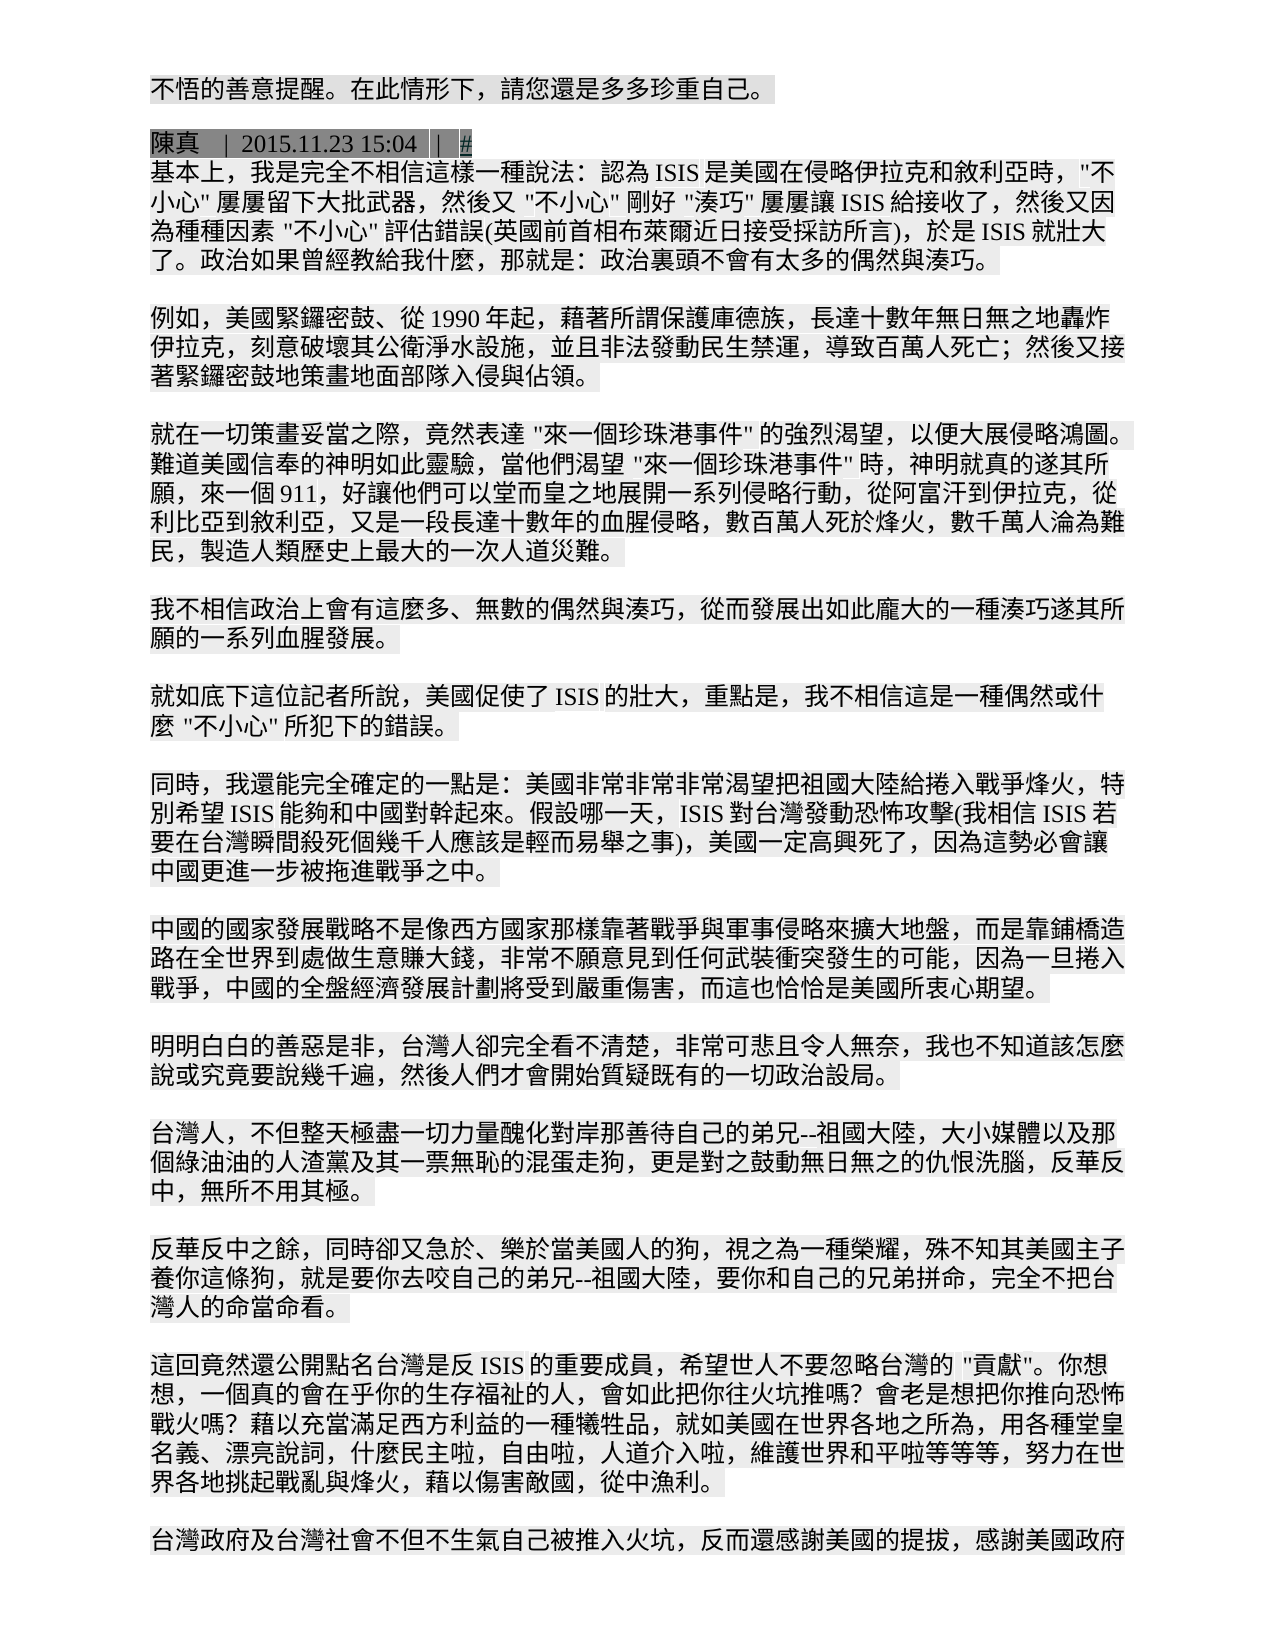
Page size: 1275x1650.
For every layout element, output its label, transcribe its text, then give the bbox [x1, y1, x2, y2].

text 基本上，我是完全不相信這樣一種說法：認為ISIS是美國在侵略伊拉克和敘利亞時，"不小心" 屢屢留下大批武器，然後又 "不小心" 剛好 "湊巧" 屢屢讓ISIS給接收了，然後又因為種種因素 "不小心" 評估錯誤(英國前首相布萊爾近日接受採訪所言)，於是ISIS就壯大了。政治如果曾經教給我什麼，那就是：政治裏頭不會有太多的偶然與湊巧。 例如，美國緊鑼密鼓、從1990年起，藉著所謂保護庫德族，長達十數年無日無之地轟炸伊拉克，刻意破壞其公衛淨水設施，並且非法發動民生禁運，導致百萬人死亡；然後又接著緊鑼密鼓地策畫地面部隊入侵與佔領。 就在一切策畫妥當之際，竟然表達 "來一個珍珠港事件" 的強烈渴望，以便大展侵略鴻圖。難道美國信奉的神明如此靈驗，當他們渴望 "來一個珍珠港事件" 時，神明就真的遂其所願，來一個911，好讓他們可以堂而皇之地展開一系列侵略行動，從阿富汗到伊拉克，從利比亞到敘利亞，又是一段長達十數年的血腥侵略，數百萬人死於烽火，數千萬人淪為難民，製造人類歷史上最大的一次人道災難。 我不相信政治上會有這麼多、無數的偶然與湊巧，從而發展出如此龐大的一種湊巧遂其所願的一系列血腥發展。 就如底下這位記者所說，美國促使了ISIS的壯大，重點是，我不相信這是一種偶然或什麼 "不小心" 所犯下的錯誤。 同時，我還能完全確定的一點是：美國非常非常非常渴望把祖國大陸給捲入戰爭烽火，特別希望ISIS能夠和中國對幹起來。假設哪一天，ISIS對台灣發動恐怖攻擊(我相信ISIS若要在台灣瞬間殺死個幾千人應該是輕而易舉之事)，美國一定高興死了，因為這勢必會讓中國更進一步被拖進戰爭之中。 中國的國家發展戰略不是像西方國家那樣靠著戰爭與軍事侵略來擴大地盤，而是靠鋪橋造路在全世界到處做生意賺大錢，非常不願意見到任何武裝衝突發生的可能，因為一旦捲入戰爭，中國的全盤經濟發展計劃將受到嚴重傷害，而這也恰恰是美國所衷心期望。 明明白白的善惡是非，台灣人卻完全看不清楚，非常可悲且令人無奈，我也不知道該怎麼說或究竟要說幾千遍，然後人們才會開始質疑既有的一切政治設局。 台灣人，不但整天極盡一切力量醜化對岸那善待自己的弟兄--祖國大陸，大小媒體以及那個綠油油的人渣黨及其一票無恥的混蛋走狗，更是對之鼓動無日無之的仇恨洗腦，反華反中，無所不用其極。 反華反中之餘，同時卻又急於、樂於當美國人的狗，視之為一種榮耀，殊不知其美國主子養你這條狗，就是要你去咬自己的弟兄--祖國大陸，要你和自己的兄弟拼命，完全不把台灣人的命當命看。 這回竟然還公開點名台灣是反ISIS的重要成員，希望世人不要忽略台灣的 "貢獻"。你想想，一個真的會在乎你的生存福祉的人，會如此把你往火坑推嗎？會老是想把你推向恐怖戰火嗎？藉以充當滿足西方利益的一種犧牲品，就如美國在世界各地之所為，用各種堂皇名義、漂亮說詞，什麼民主啦，自由啦，人道介入啦，維護世界和平啦等等等，努力在世界各地挑起戰亂與烽火，藉以傷害敵國，從中漁利。 台灣政府及台灣社會不但不生氣自己被推入火坑，反而還感謝美國的提拔，感謝美國政府公開點名台灣；謝謝主人，被主人點到名，真是十分榮耀。這樣一種荒唐與無知，真是世所罕見，不可思議。 你還記得當年全世界是誰第一個對海珊下達最後通牒的攻擊令的嗎？就是阿扁當總統時之所為，以美國狗之姿，公開 "命令" 海珊在三天內下台自行流亡，否則... 台灣人，我的兄弟姐妹，不要不見棺材不掉淚；很多時候，往下便是深淵；很多時候，錯誤是無法修正，回不了頭的。你可以統，可以獨，但不要為虎作倀，不要當美國人的狗；認清是非善惡，認清生存利益之所在，遠離戰爭，遠離惡徒，行公義，好憐憫，做良善之事。 陳真 ================ 誰一手催生ISIS？ 美國記者說出真相 2015-11-18 聯合新聞網 綜合報導 「ISIS是誰？又是誰催生了ISIS的誕生？」近日在巴黎發生震驚全球的大規模恐怖攻擊行動，而ISIS（伊斯蘭國）似乎就是這一切的幕後元兇，令人不經開始思考這個惡名昭彰的恐怖組織到底是從何崛起。日前美國記者班‧史旺（Ben Swann）在網路上發佈了一段影片，內容直指「美國」其實就是一手催生ISIS的最大推手。 班指出，ISIS起源其實是2006年一支伊拉克境內的叛軍組織，而這組織在2009年轉而參加了敘利亞的內戰。當時，由於另一支當地的叛軍「敘利亞自由軍」接受採訪時宣稱，若國際不再一個月內提供武力資源，反抗軍就會在一個月內全軍覆沒，失去推翻總統阿薩德的機會。 此後，大量的資金與武器援助便開始從國際湧入敘利亞，這些資源還包括專業的軍事訓練，使得敘利亞自由軍在內的叛軍一夕之間壯大成訓練精良的部隊。然而，一切都在一年內變了調，敘利亞自由軍內部分的人組成ISIS，直接接收來自美國等國家的軍事資源，並在2014年6月時帶著這些資源回頭對伊拉克進行侵略，拿下大部分的北方領土。 班表示，獲得國際軍援是大部分媒體在報導ISIS崛起時所忽略的重要因素。儘管美國總統歐巴馬（Barack Obama）在接受訪問時表示美國僅提供「非致命性」的武器，而參議員約翰‧麥肯（John Mccain）也表示提供武器只是為了平衡敘利亞叛軍與政府的火力，但他們仍無法否認美國已一手催生ISIS這個新興的恐怖組織。 因此，班強調，ISIS並非如媒體所敘述的，是起因於美國的無作為，相反地，ISIS是美國的「直接行動」導致的。隨後，班更翻出過去歷史，表示，美國當初也是軍援了賓拉登，催生了基地組織（AlQueda），而在1980-年代甚至還曾提供伊拉克海珊政權生或武器對抗伊朗，接著在2003年推翻他，推翻後的權力真空期又提供了現在ISIS壯大的最好時機。 「美國擅長破壞，不擅長復原」影片中班引用來自Ron Paul機構的丹尼爾‧麥克亞當（Daniel McAdams）的話，希望大眾思考，這些極端戰爭行為所造成的殘酷代價，是否值得先進國家如此花費人民的納稅錢。 =============== 美反伊斯蘭國聯盟 歐巴馬提台灣 中央社 – 2015年11月23日 （中央社記者廖漢原華盛頓22日專電）美國總統歐巴馬在馬來西亞吉隆坡記者會表示，出席美國與東協以及東協峰會可強化對抗伊斯蘭國聯盟的合作，當中的夥伴包括澳洲、日本與台灣等。 前往吉隆坡出席美國與東南亞國家協會（ASEAN）以及東亞峰會的歐巴馬，22日在記者會談及國際反恐指出，過去幾年，美國的亞洲友邦也是恐怖主義受害者，當中許多國家是美國反恐行動的夥伴，出席峰會是和國際對抗伊斯蘭國聯盟中的亞太國家共同合作的機會。 他表示，反伊斯蘭國聯盟在亞太地區包括澳洲、加拿大、日本、馬來西亞、紐西蘭、新加坡、南韓以及台灣。 歐巴馬表示，過去1年多美國成立與領導對抗伊斯蘭國聯盟，約有65國參與，由於行動多聚焦在美國的領導，許多夥伴的貢獻因此被忽視。 [150, 158, 1125, 1555]
text 陳真 | 2015.11.23 15:04 | # [150, 129, 1125, 158]
text 不悟的善意提醒。在此情形下，請您還是多多珍重自己。 [150, 75, 1125, 104]
